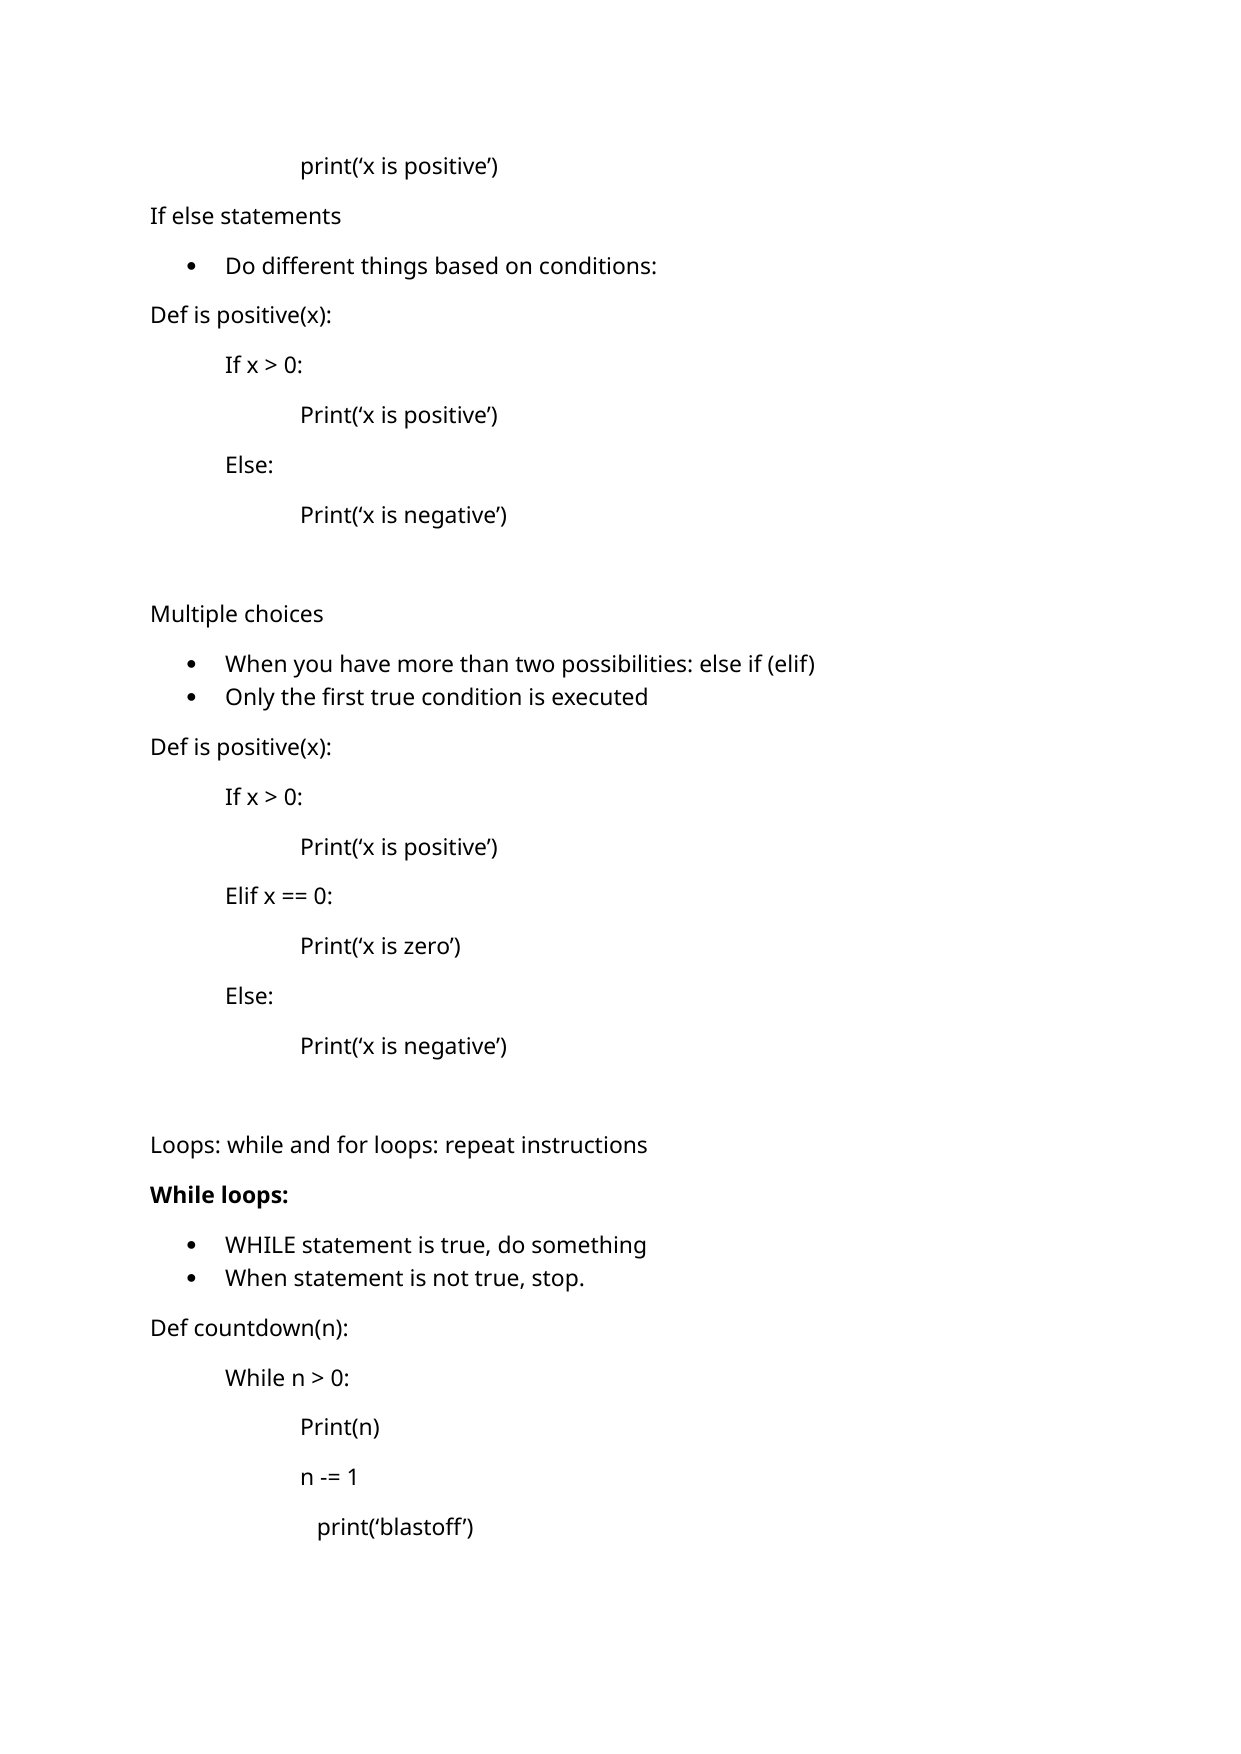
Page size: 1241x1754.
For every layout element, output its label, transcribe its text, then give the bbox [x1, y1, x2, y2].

text If x > 0: [225, 349, 1090, 380]
text print(‘x is positive’) [300, 150, 1090, 181]
text Loops: while and for loops: repeat instructions [150, 1129, 1090, 1160]
text Print(‘x is zero’) [300, 930, 1090, 961]
text If x > 0: [225, 781, 1090, 812]
list When you have more than two possibilities: else if (elif) [187, 648, 1090, 679]
text Elif x == 0: [225, 880, 1090, 911]
list Do different things based on conditions: [187, 249, 1090, 281]
text Print(‘x is negative’) [300, 498, 1090, 530]
text Print(n) [300, 1411, 1090, 1442]
text Print(‘x is negative’) [300, 1029, 1090, 1061]
text Def is positive(x): [150, 731, 1090, 762]
list WHILE statement is true, do something [187, 1229, 1090, 1260]
text Print(‘x is positive’) [300, 830, 1090, 862]
text Else: [225, 449, 1090, 480]
text If else statements [150, 200, 1090, 231]
text Multiple choices [150, 598, 1090, 629]
list When statement is not true, stop. [187, 1262, 1090, 1293]
text Print(‘x is positive’) [300, 399, 1090, 430]
text n -= 1 [300, 1461, 1090, 1492]
text print(‘blastoff’) [150, 1511, 1090, 1542]
text Def countdown(n): [150, 1312, 1090, 1343]
text While loops: [150, 1179, 1090, 1210]
text Def is positive(x): [150, 299, 1090, 331]
text While n > 0: [225, 1361, 1090, 1393]
list Only the first true condition is executed [187, 681, 1090, 712]
text Else: [225, 980, 1090, 1011]
